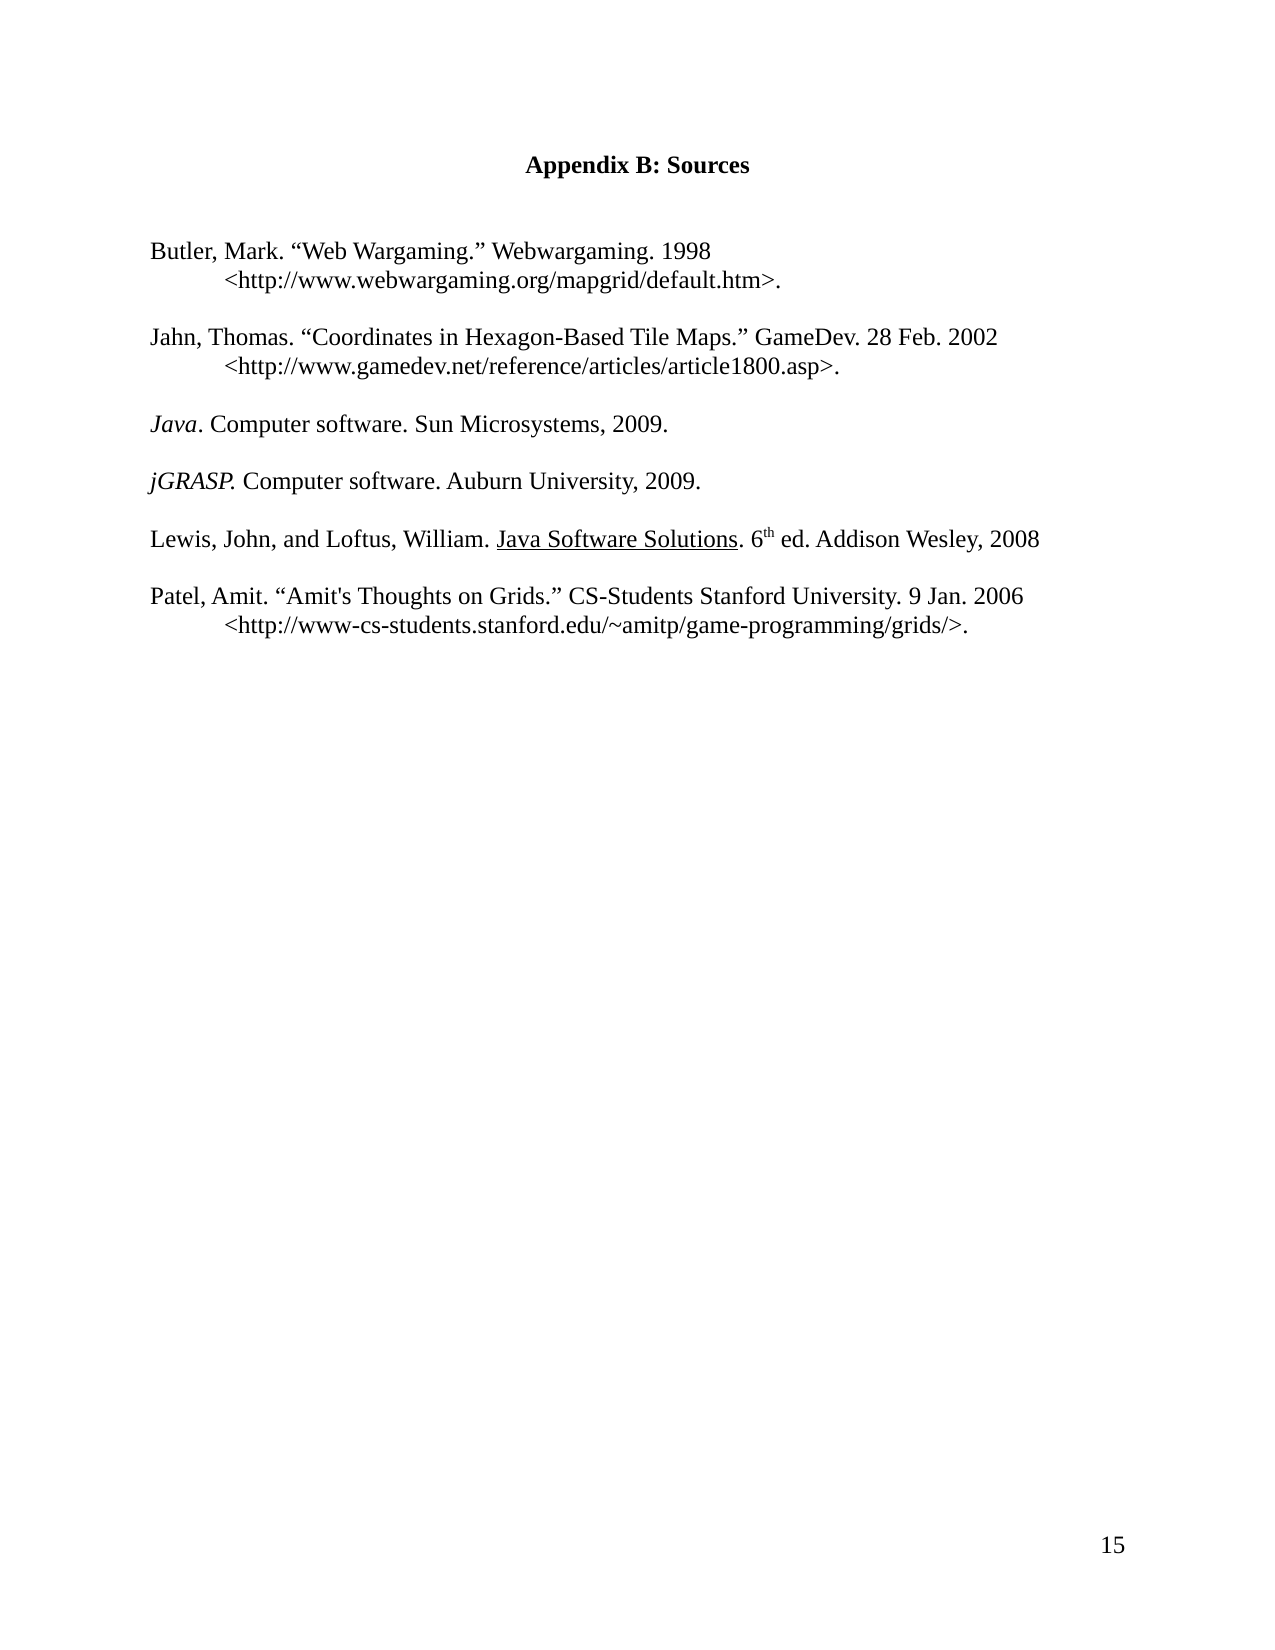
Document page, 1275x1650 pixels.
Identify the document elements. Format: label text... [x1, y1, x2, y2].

text <http://www.webwargaming.org/mapgrid/default.htm>. [150, 265, 1125, 294]
text jGRASP. Computer software. Auburn University, 2009. [150, 466, 1125, 495]
text Patel, Amit. “Amit's Thoughts on Grids.” CS-Students Stanford University. 9 Jan. 2006 [150, 581, 1125, 610]
text <http://www.gamedev.net/reference/articles/article1800.asp>. [150, 351, 1125, 380]
text <http://www-cs-students.stanford.edu/~amitp/game-programming/grids/>. [150, 610, 1125, 639]
text Butler, Mark. “Web Wargaming.” Webwargaming. 1998 [150, 236, 1125, 265]
text Lewis, John, and Loftus, William. Java Software Solutions. 6th ed. Addison Wesley, 2008 [150, 524, 1125, 552]
text Appendix B: Sources [150, 150, 1125, 179]
text Java. Computer software. Sun Microsystems, 2009. [150, 409, 1125, 437]
text Jahn, Thomas. “Coordinates in Hexagon-Based Tile Maps.” GameDev. 28 Feb. 2002 [150, 322, 1125, 351]
